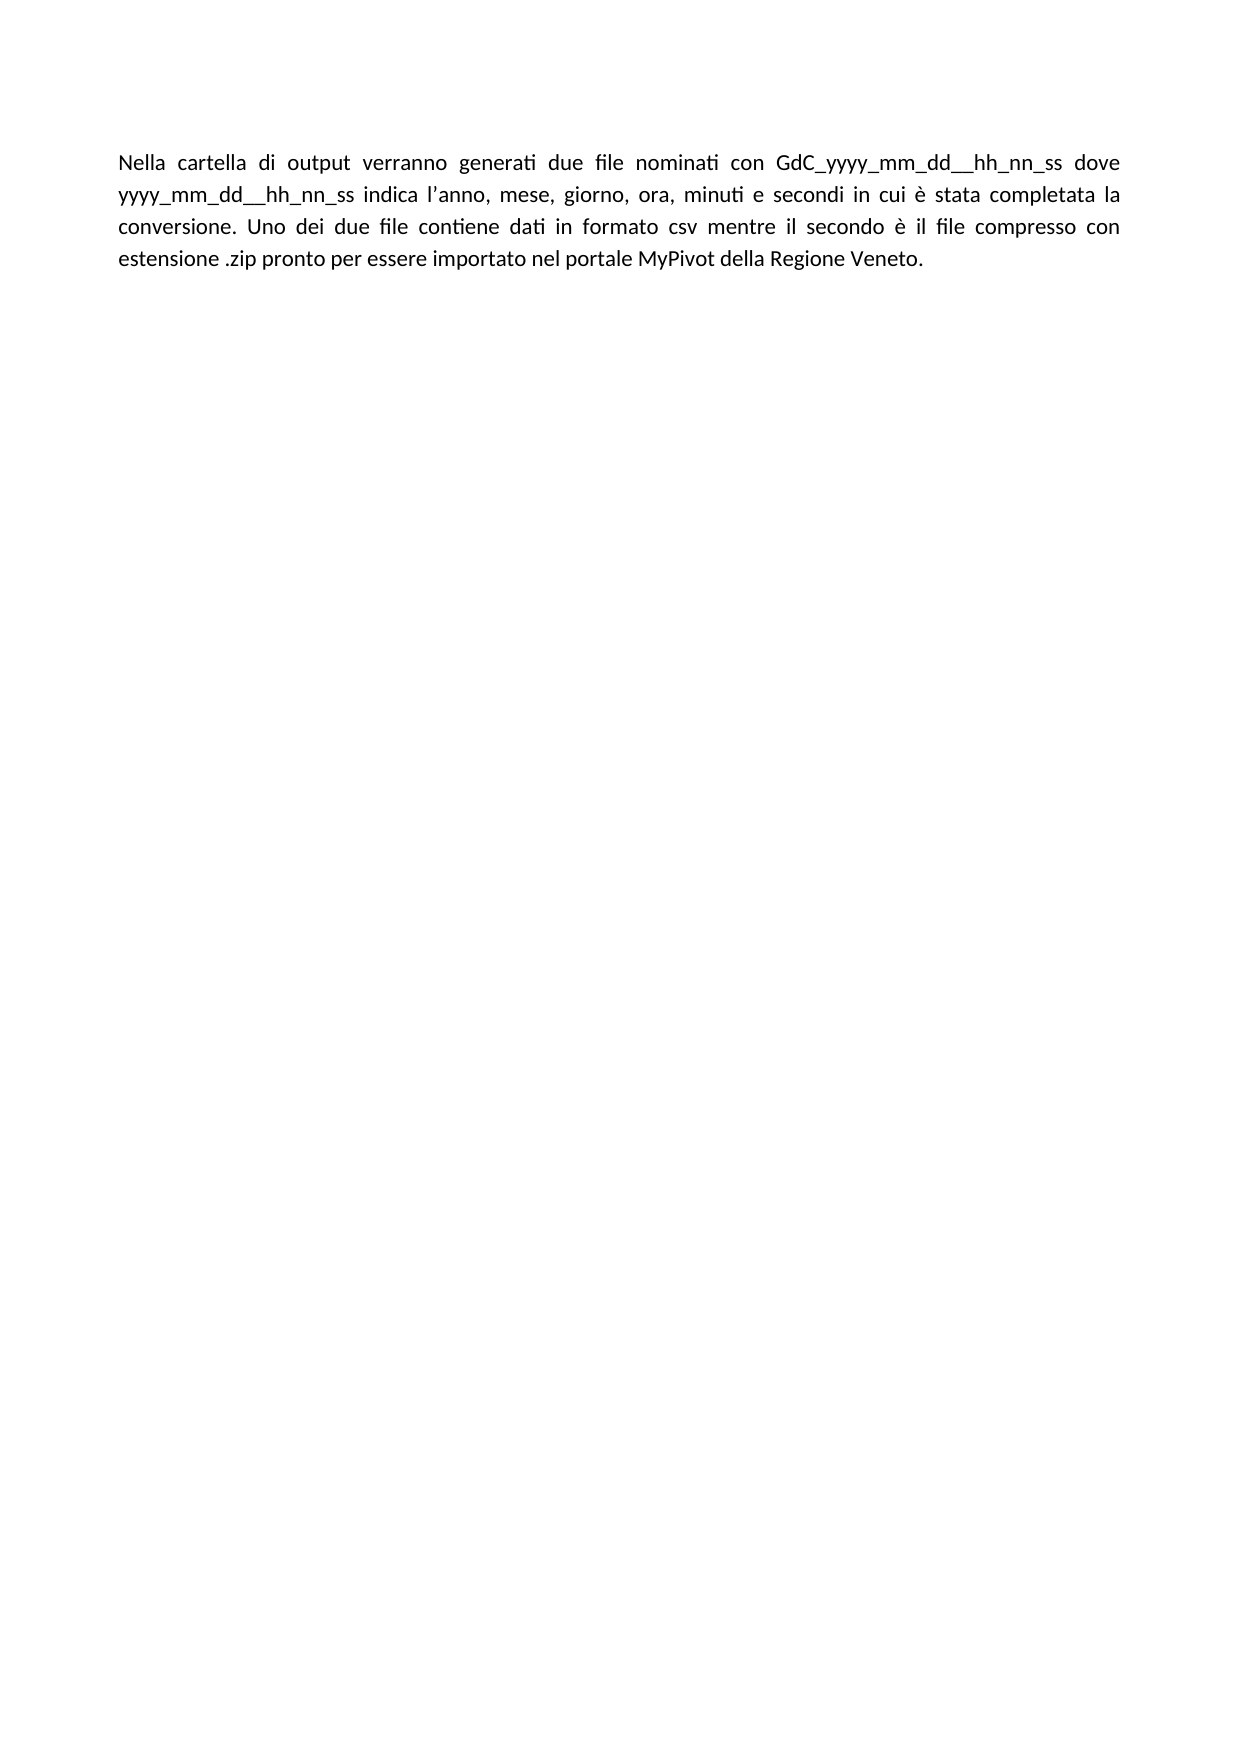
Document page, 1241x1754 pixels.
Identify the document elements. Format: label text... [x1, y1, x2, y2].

text Nella cartella di output verranno generati due file nominati con GdC_yyyy_mm_dd__hh_nn_ss dove yyyy_mm_dd__hh_nn_ss indica l’anno, mese, giorno, ora, minuti e secondi in cui è stata completata la conversione. Uno dei due file contiene dati in formato csv mentre il secondo è il file compresso con estensione .zip pronto per essere importato nel portale MyPivot della Regione Veneto. [118, 148, 1122, 272]
